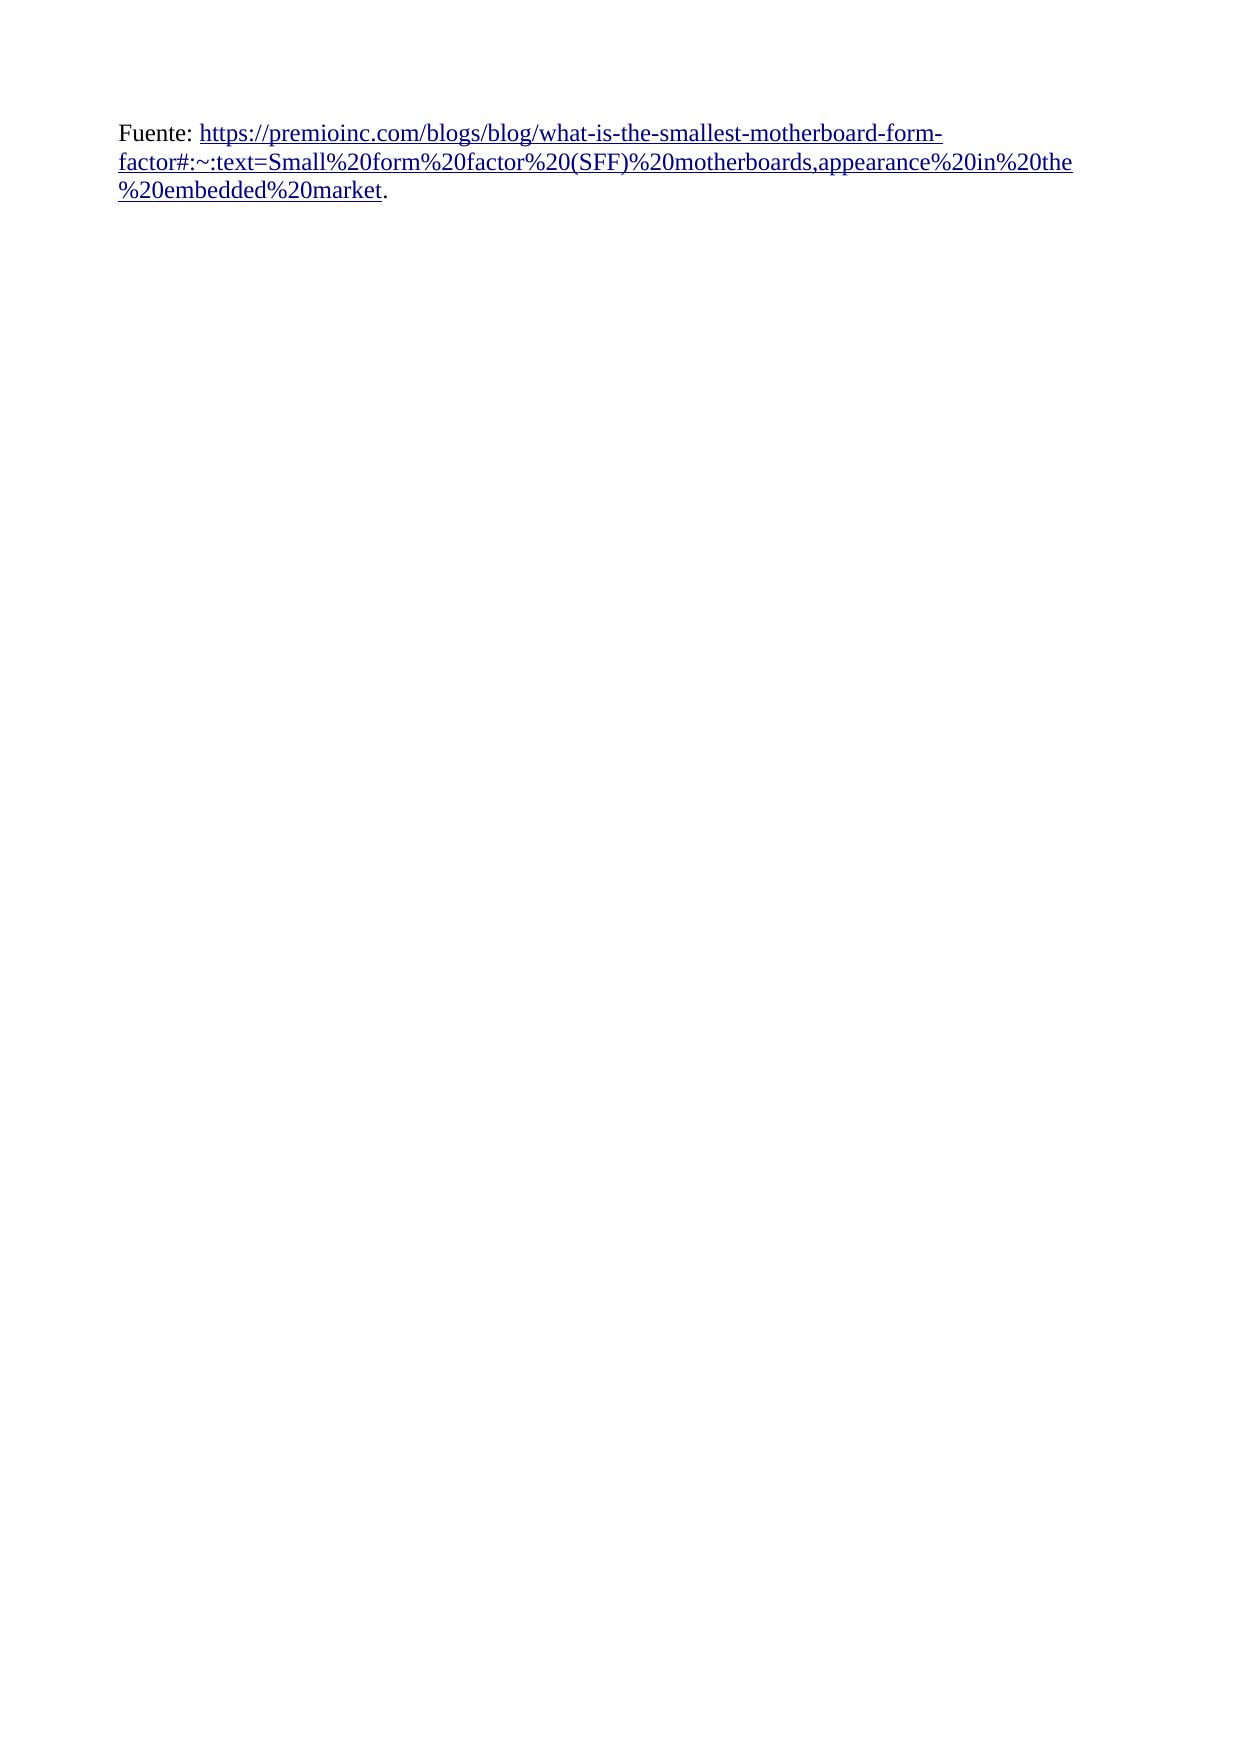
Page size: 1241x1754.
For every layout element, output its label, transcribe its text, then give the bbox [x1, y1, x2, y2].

text Fuente: https://premioinc.com/blogs/blog/what-is-the-smallest-motherboard-form-factor#:~:text=Small%20form%20factor%20(SFF)%20motherboards,appearance%20in%20the%20embedded%20market. [118, 118, 1122, 204]
